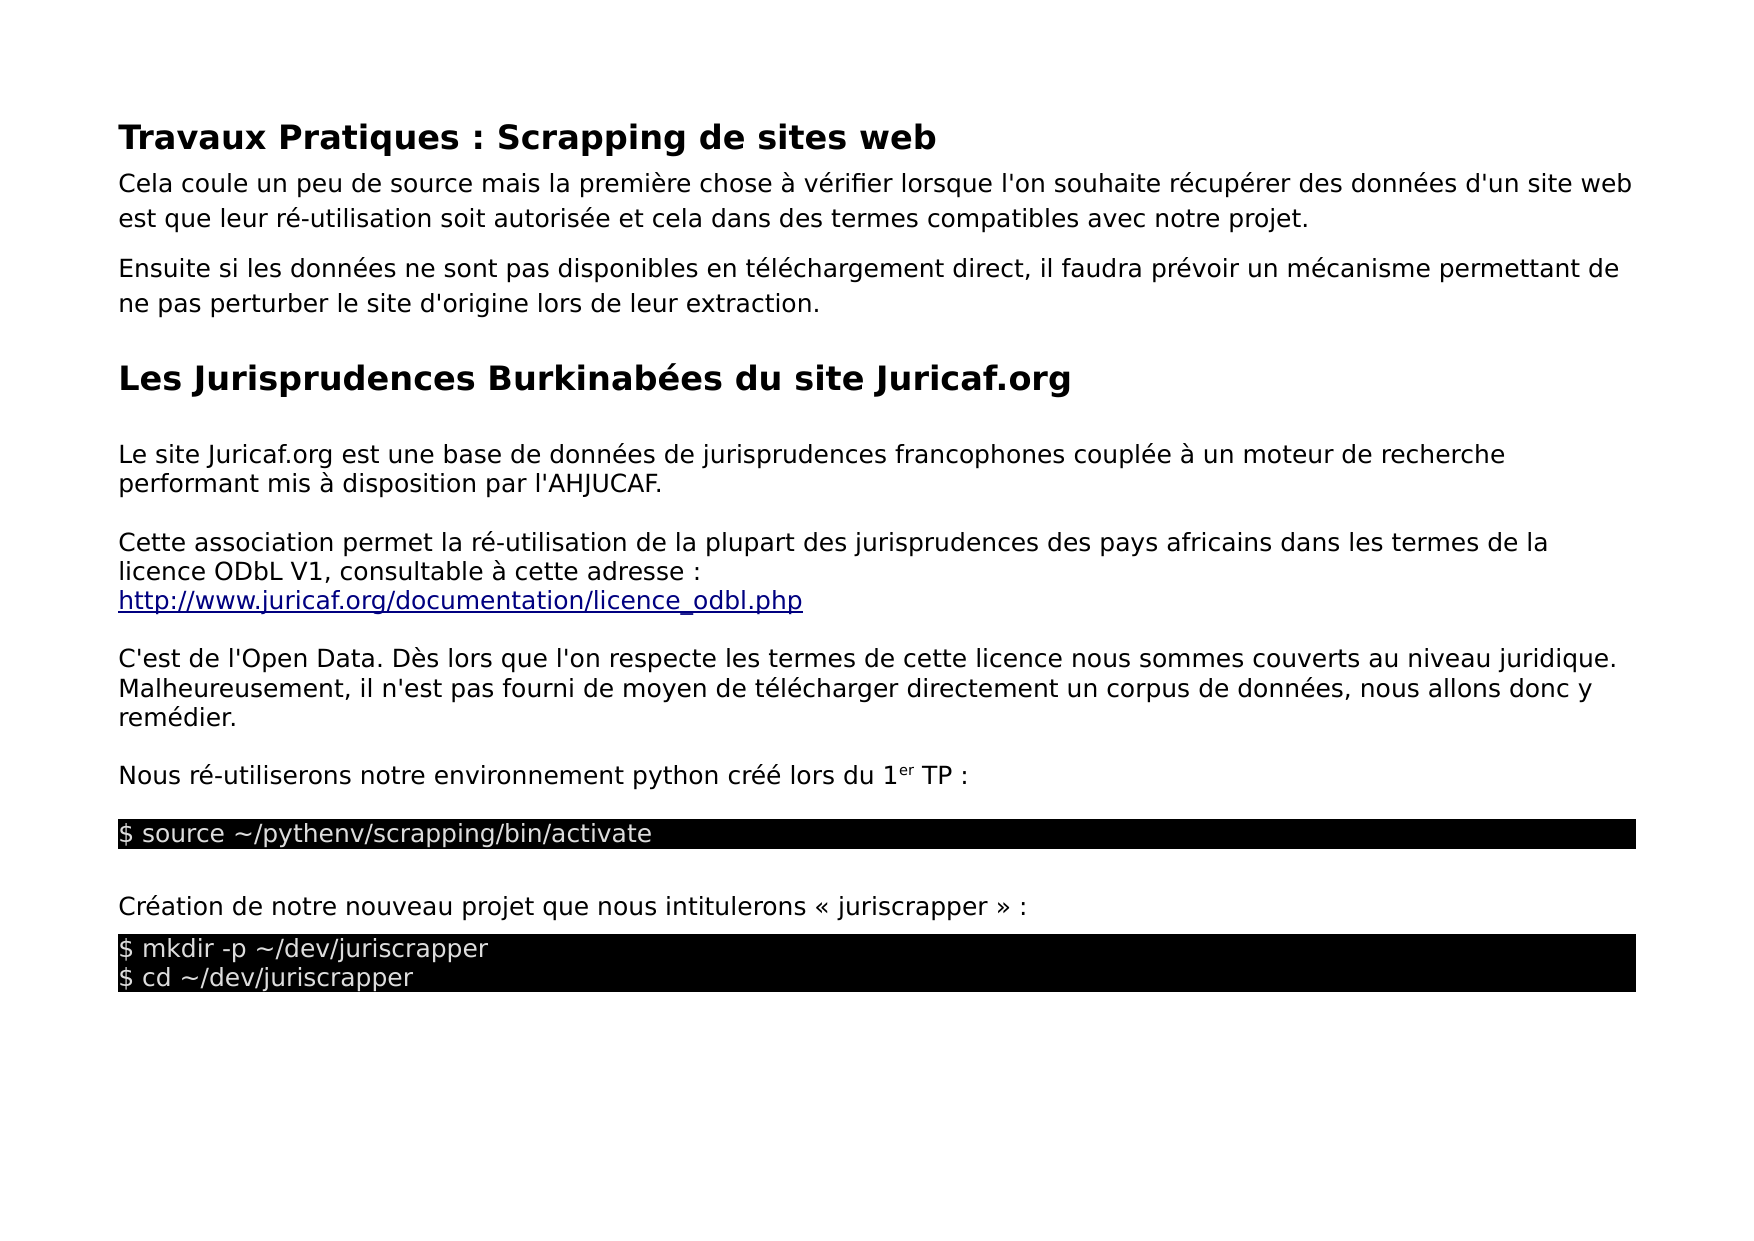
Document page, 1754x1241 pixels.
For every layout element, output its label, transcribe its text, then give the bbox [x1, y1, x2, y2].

text Cette association permet la ré-utilisation de la plupart des jurisprudences des pays africains dans les termes de la licence ODbL V1, consultable à cette adresse : [118, 528, 1636, 586]
text C'est de l'Open Data. Dès lors que l'on respecte les termes de cette licence nous sommes couverts au niveau juridique. Malheureusement, il n'est pas fourni de moyen de télécharger directement un corpus de données, nous allons donc y remédier. [118, 644, 1636, 732]
text http://www.juricaf.org/documentation/licence_odbl.php [118, 586, 1636, 615]
text Le site Juricaf.org est une base de données de jurisprudences francophones couplée à un moteur de recherche performant mis à disposition par l'AHJUCAF. [118, 440, 1636, 499]
text $ cd ~/dev/juriscrapper [118, 963, 1636, 992]
text $ mkdir -p ~/dev/juriscrapper [118, 934, 1636, 963]
subtitle Travaux Pratiques : Scrapping de sites web [118, 118, 1636, 157]
text Ensuite si les données ne sont pas disponibles en téléchargement direct, il faudra prévoir un mécanisme permettant de ne pas perturber le site d'origine lors de leur extraction. [118, 254, 1636, 318]
subtitle Les Jurisprudences Burkinabées du site Juricaf.org [118, 360, 1636, 399]
text $ source ~/pythenv/scrapping/bin/activate [118, 819, 1636, 849]
subtitle Création de notre nouveau projet que nous intitulerons « juriscrapper » : [118, 892, 1636, 922]
text Nous ré-utiliserons notre environnement python créé lors du 1er TP : [118, 761, 1636, 790]
text Cela coule un peu de source mais la première chose à vérifier lorsque l'on souhaite récupérer des données d'un site web est que leur ré-utilisation soit autorisée et cela dans des termes compatibles avec notre projet. [118, 170, 1636, 234]
